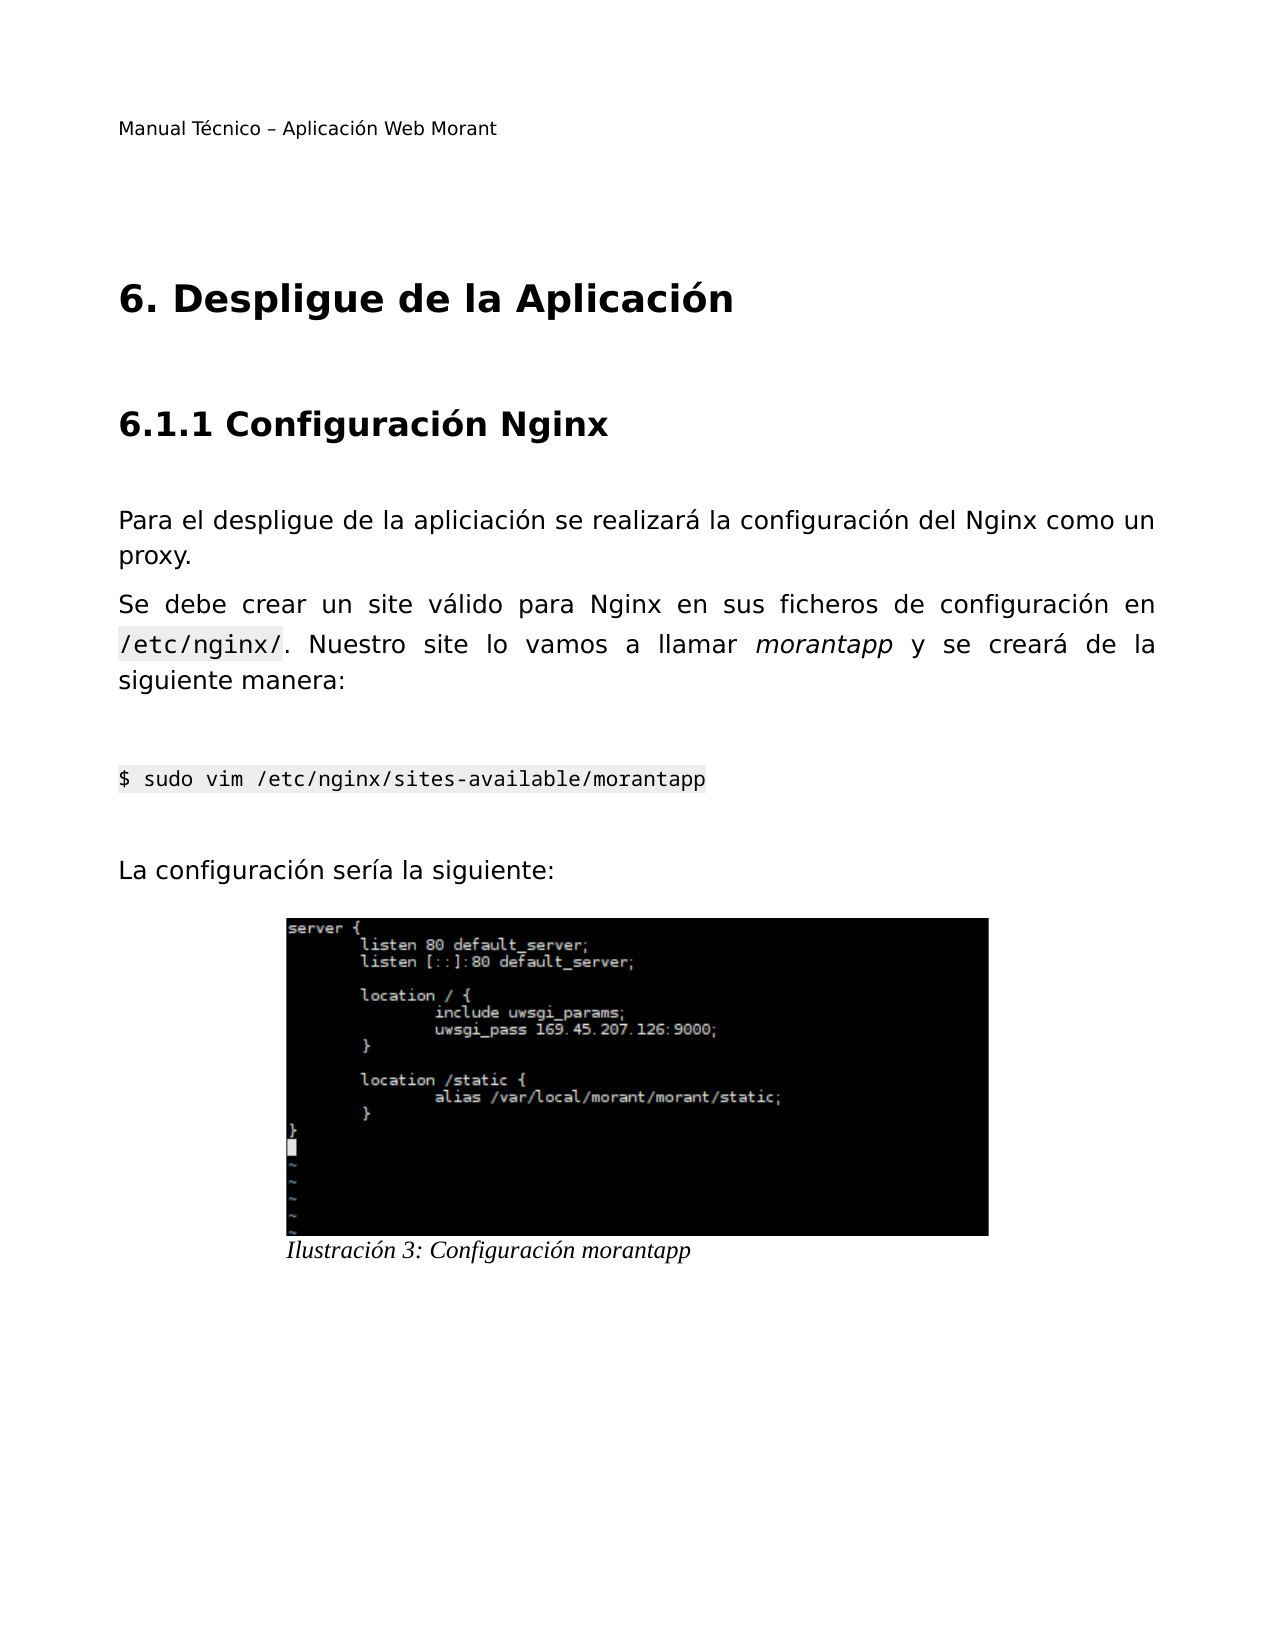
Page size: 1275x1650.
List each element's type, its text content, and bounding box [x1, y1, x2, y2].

text La configuración sería la siguiente: [118, 857, 1157, 886]
picture [286, 918, 989, 1236]
text Ilustración 3: Configuración morantapp [286, 1236, 989, 1264]
text Se debe crear un site válido para Nginx en sus ficheros de configuración en /etc/nginx/. Nuestro site lo vamos a llamar morantapp y se creará de la siguiente manera: [118, 591, 1157, 696]
text $ sudo vim /etc/nginx/sites-available/morantapp [118, 764, 1157, 793]
subtitle 6.1.1 Configuración Nginx [118, 405, 1157, 444]
subtitle 6. Despligue de la Aplicación [118, 278, 1157, 322]
text Para el despligue de la apliciación se realizará la configuración del Nginx como un proxy. [118, 506, 1157, 570]
